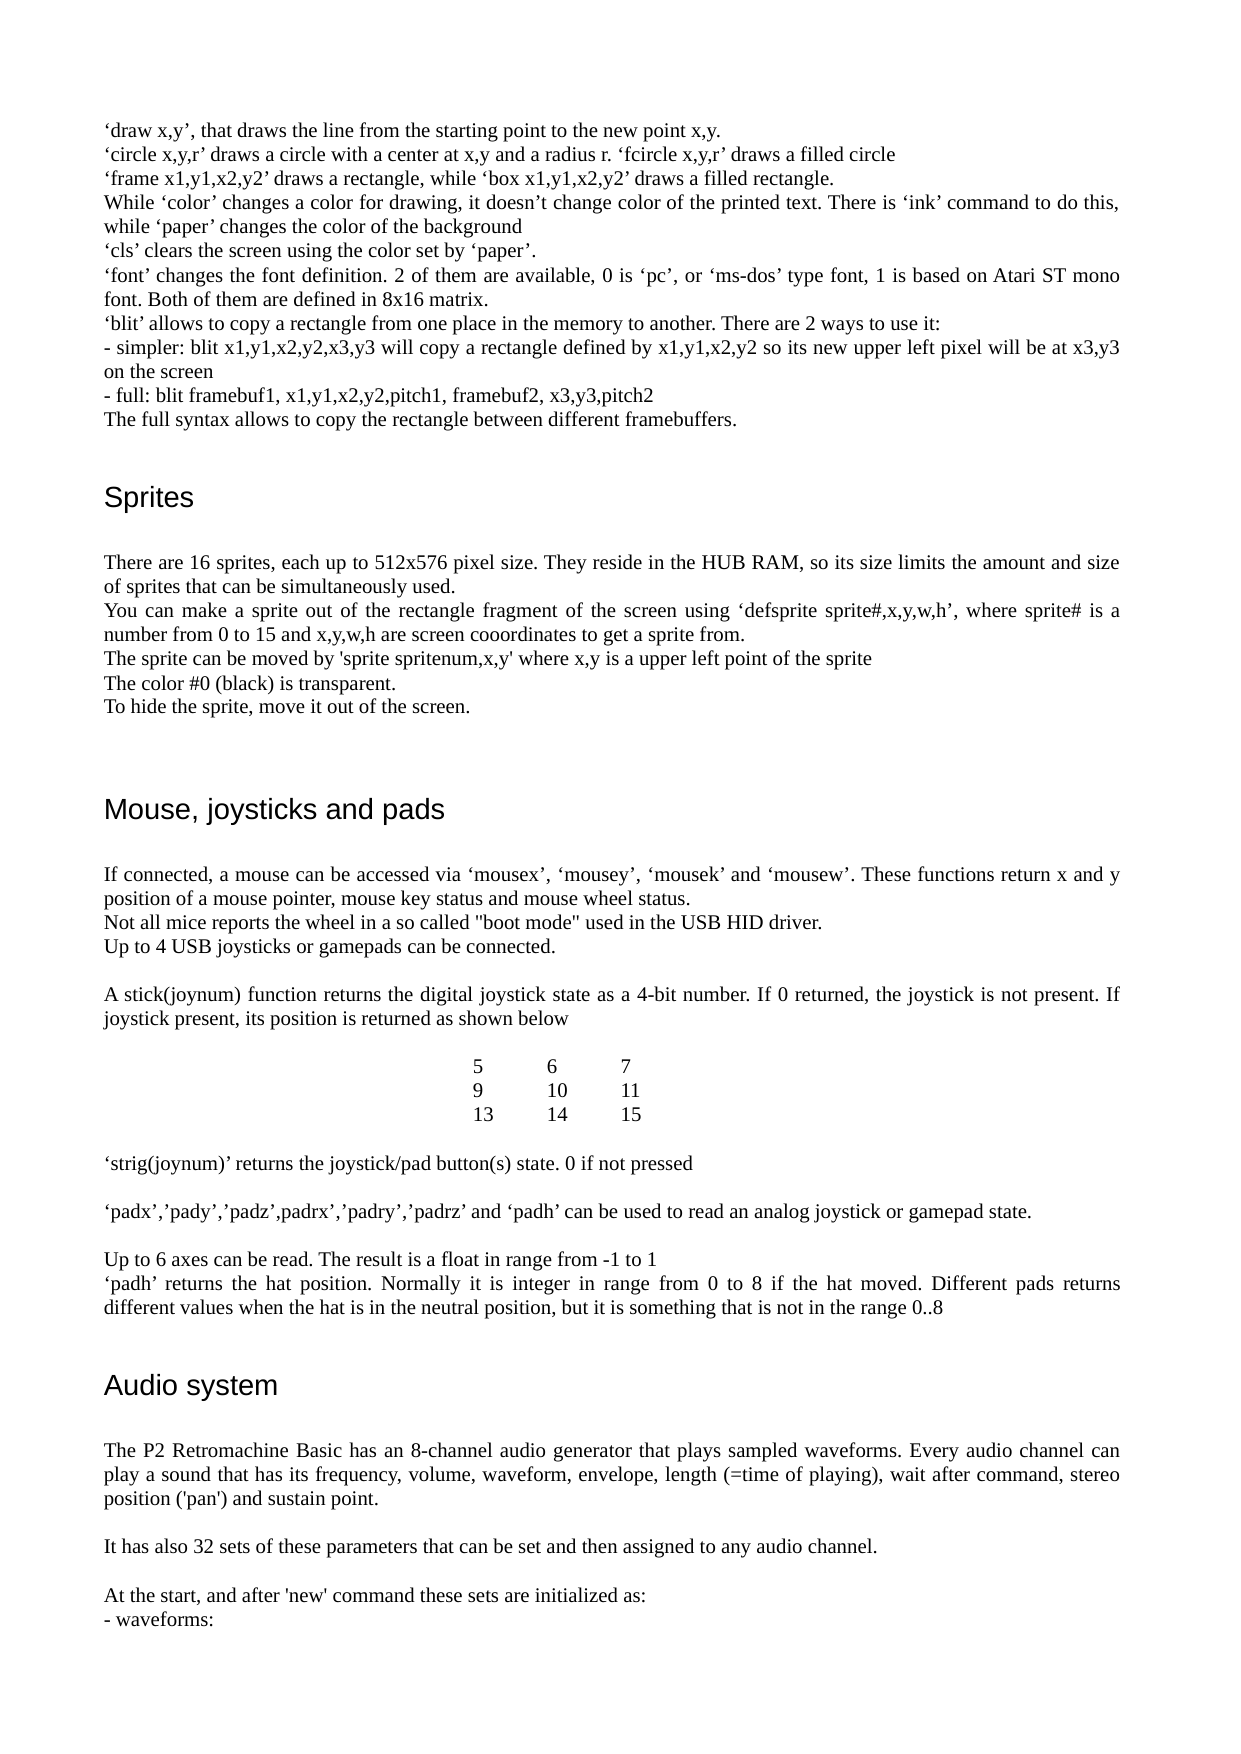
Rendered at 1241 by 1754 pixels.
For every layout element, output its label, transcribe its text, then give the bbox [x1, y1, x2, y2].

subtitle Audio system [103, 1368, 1122, 1402]
text ‘padx’,’pady’,’padz’,padrx’,’padry’,’padrz’ and ‘padh’ can be used to read an analog joystick or gamepad state. [103, 1199, 1122, 1223]
text At the start, and after 'new' command these sets are initialized as: [103, 1582, 1122, 1607]
text 9 10 11 [103, 1078, 1122, 1102]
text ‘padh’ returns the hat position. Normally it is integer in range from 0 to 8 if the hat moved. Different pads returns different values when the hat is in the neutral position, but it is something that is not in the range 0..8 [103, 1271, 1122, 1319]
text 13 14 15 [103, 1102, 1122, 1126]
text ‘blit’ allows to copy a rectangle from one place in the memory to another. There are 2 ways to use it: [103, 311, 1122, 335]
text - simpler: blit x1,y1,x2,y2,x3,y3 will copy a rectangle defined by x1,y1,x2,y2 so its new upper left pixel will be at x3,y3 on the screen [103, 335, 1122, 383]
text ‘circle x,y,r’ draws a circle with a center at x,y and a radius r. ‘fcircle x,y,r’ draws a filled circle [103, 142, 1122, 166]
text 5 6 7 [103, 1054, 1122, 1078]
text The P2 Retromachine Basic has an 8-channel audio generator that plays sampled waveforms. Every audio channel can play a sound that has its frequency, volume, waveform, envelope, length (=time of playing), wait after command, stereo position ('pan') and sustain point. [103, 1438, 1122, 1510]
text ‘draw x,y’, that draws the line from the starting point to the new point x,y. [103, 118, 1122, 142]
text ‘frame x1,y1,x2,y2’ draws a rectangle, while ‘box x1,y1,x2,y2’ draws a filled rectangle. [103, 166, 1122, 190]
text Not all mice reports the wheel in a so called "boot mode" used in the USB HID driver. [103, 910, 1122, 934]
text While ‘color’ changes a color for drawing, it doesn’t change color of the printed text. There is ‘ink’ command to do this, while ‘paper’ changes the color of the background [103, 190, 1122, 238]
text - full: blit framebuf1, x1,y1,x2,y2,pitch1, framebuf2, x3,y3,pitch2 [103, 383, 1122, 407]
text There are 16 sprites, each up to 512x576 pixel size. They reside in the HUB RAM, so its size limits the amount and size of sprites that can be simultaneously used. [103, 550, 1122, 598]
text If connected, a mouse can be accessed via ‘mousex’, ‘mousey’, ‘mousek’ and ‘mousew’. These functions return x and y position of a mouse pointer, mouse key status and mouse wheel status. [103, 862, 1122, 910]
subtitle Sprites [103, 480, 1122, 513]
text Up to 6 axes can be read. The result is a float in range from -1 to 1 [103, 1247, 1122, 1271]
text The full syntax allows to copy the rectangle between different framebuffers. [103, 407, 1122, 431]
text The sprite can be moved by 'sprite spritenum,x,y' where x,y is a upper left point of the sprite [103, 646, 1122, 670]
text ‘strig(joynum)’ returns the joystick/pad button(s) state. 0 if not pressed [103, 1151, 1122, 1174]
text The color #0 (black) is transparent. [103, 670, 1122, 694]
text A stick(joynum) function returns the digital joystick state as a 4-bit number. If 0 returned, the joystick is not present. If joystick present, its position is returned as shown below [103, 982, 1122, 1030]
text You can make a sprite out of the rectangle fragment of the screen using ‘defsprite sprite#,x,y,w,h’, where sprite# is a number from 0 to 15 and x,y,w,h are screen cooordinates to get a sprite from. [103, 598, 1122, 646]
text Up to 4 USB joysticks or gamepads can be connected. [103, 934, 1122, 958]
text - waveforms: [103, 1607, 1122, 1631]
text ‘font’ changes the font definition. 2 of them are available, 0 is ‘pc’, or ‘ms-dos’ type font, 1 is based on Atari ST mono font. Both of them are defined in 8x16 matrix. [103, 262, 1122, 311]
subtitle Mouse, joysticks and pads [103, 792, 1122, 825]
text It has also 32 sets of these parameters that can be set and then assigned to any audio channel. [103, 1534, 1122, 1558]
text To hide the sprite, move it out of the screen. [103, 694, 1122, 718]
text ‘cls’ clears the screen using the color set by ‘paper’. [103, 238, 1122, 262]
